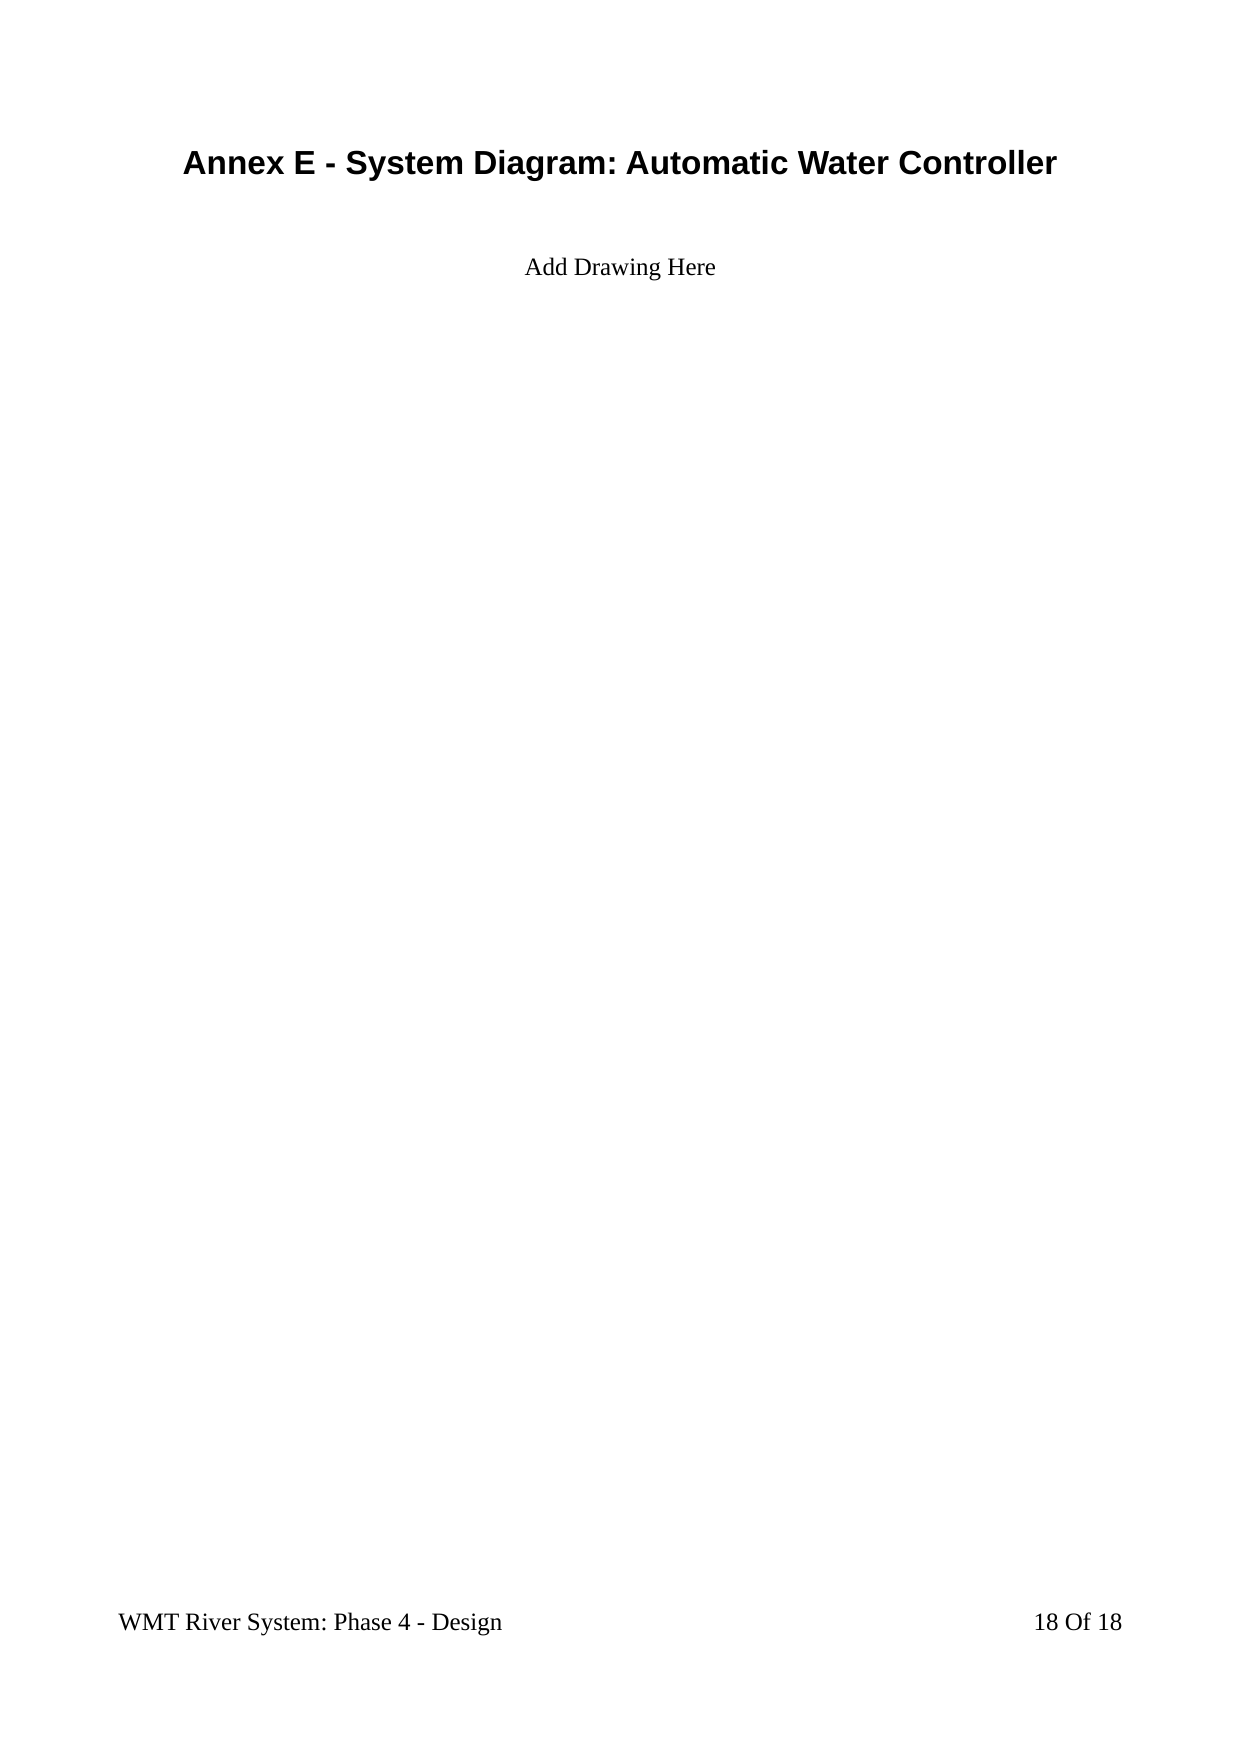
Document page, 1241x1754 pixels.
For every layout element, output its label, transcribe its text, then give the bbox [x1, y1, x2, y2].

text Add Drawing Here [118, 252, 1122, 280]
subtitle Annex E - System Diagram: Automatic Water Controller [118, 143, 1122, 182]
